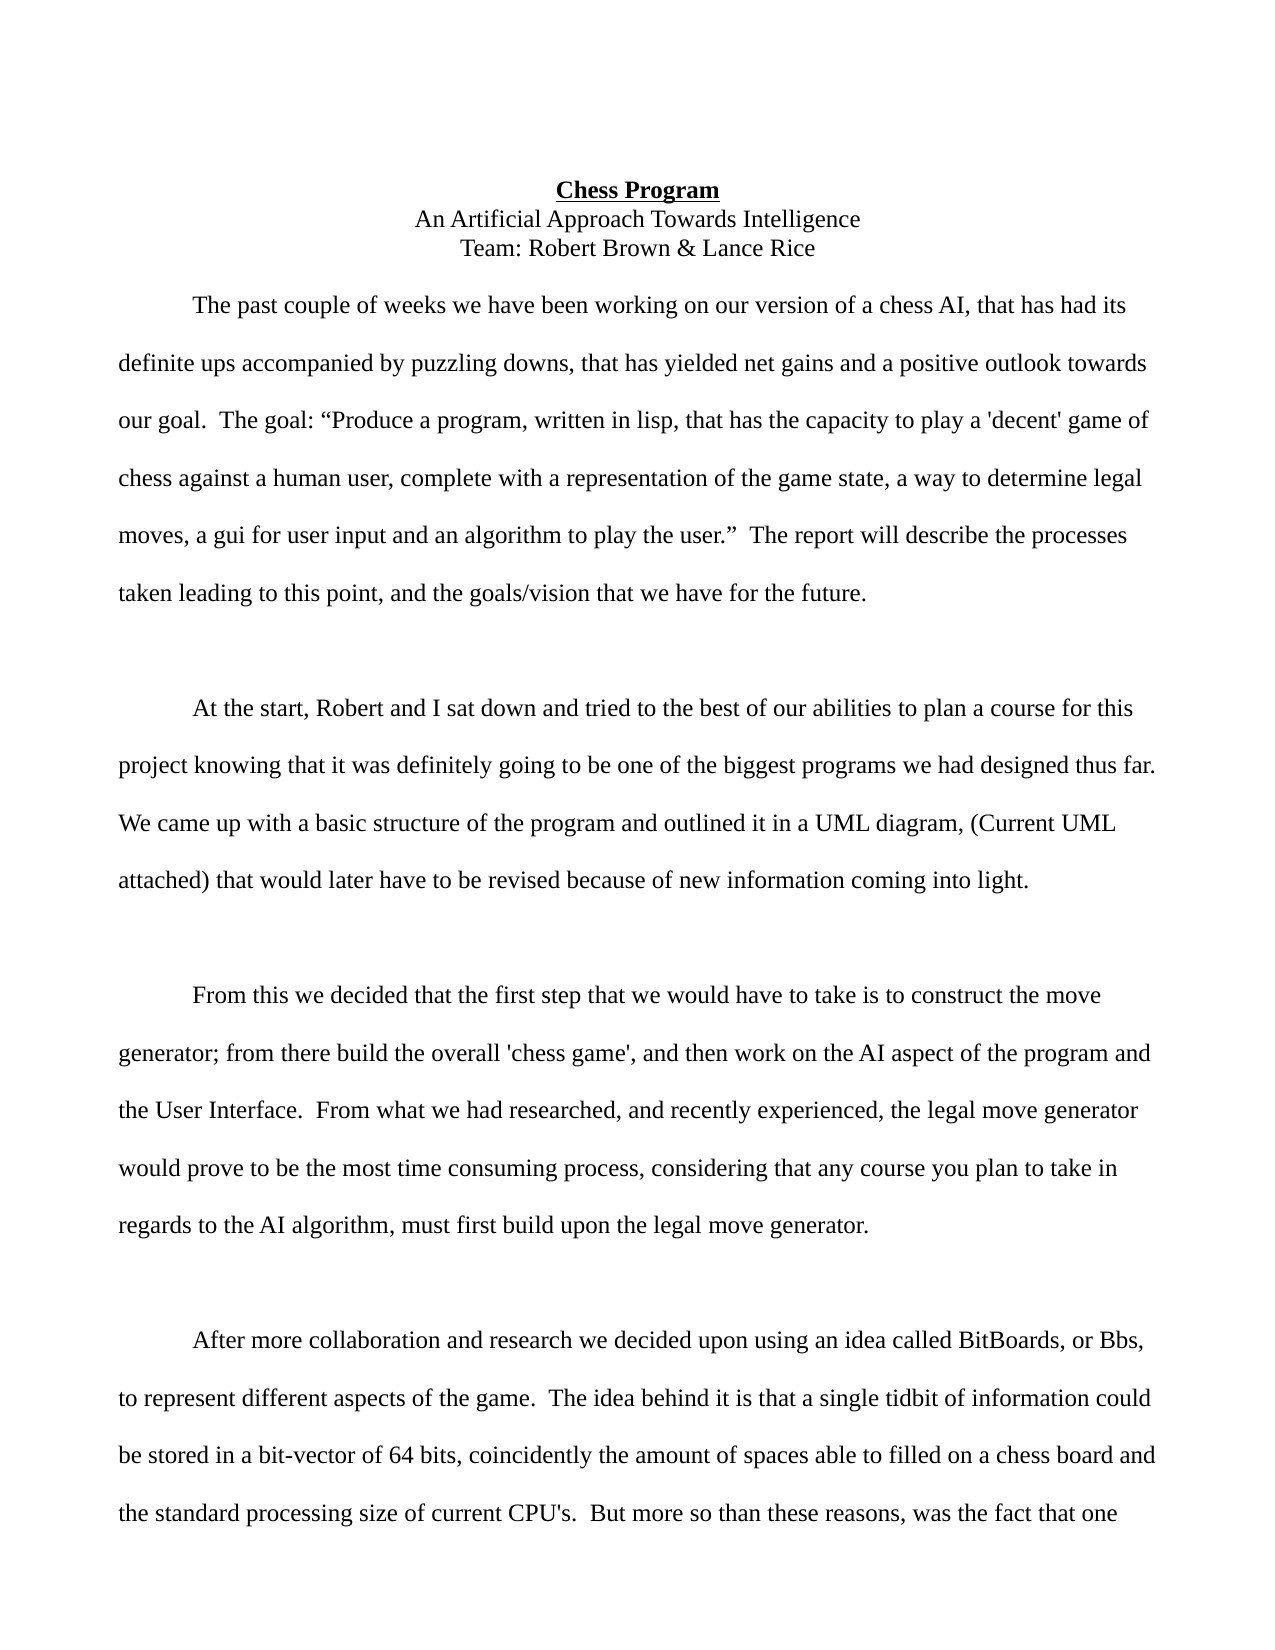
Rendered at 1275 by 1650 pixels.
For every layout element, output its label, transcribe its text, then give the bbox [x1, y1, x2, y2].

text From this we decided that the first step that we would have to take is to construct the move generator; from there build the overall 'chess game', and then work on the AI aspect of the program and the User Interface. From what we had researched, and recently experienced, the legal move generator would prove to be the most time consuming process, considering that any course you plan to take in regards to the AI algorithm, must first build upon the legal move generator. [118, 981, 1157, 1239]
text At the start, Robert and I sat down and tried to the best of our abilities to plan a course for this project knowing that it was definitely going to be one of the biggest programs we had designed thus far. We came up with a basic structure of the program and outlined it in a UML diagram, (Current UML attached) that would later have to be revised because of new information coming into light. [118, 693, 1157, 894]
text Team: Robert Brown & Lance Rice [118, 233, 1157, 262]
text An Artificial Approach Towards Intelligence [118, 204, 1157, 233]
text The past couple of weeks we have been working on our version of a chess AI, that has had its definite ups accompanied by puzzling downs, that has yielded net gains and a positive outlook towards our goal. The goal: “Produce a program, written in lisp, that has the capacity to play a 'decent' game of chess against a human user, complete with a representation of the game state, a way to determine legal moves, a gui for user input and an algorithm to play the user.” The report will describe the processes taken leading to this point, and the goals/vision that we have for the future. [118, 291, 1157, 607]
text Chess Program [118, 176, 1157, 204]
text After more collaboration and research we decided upon using an idea called BitBoards, or Bbs, to represent different aspects of the game. The idea behind it is that a single tidbit of information could be stored in a bit-vector of 64 bits, coincidently the amount of spaces able to filled on a chess board and the standard processing size of current CPU's. But more so than these reasons, was the fact that one [118, 1326, 1157, 1527]
